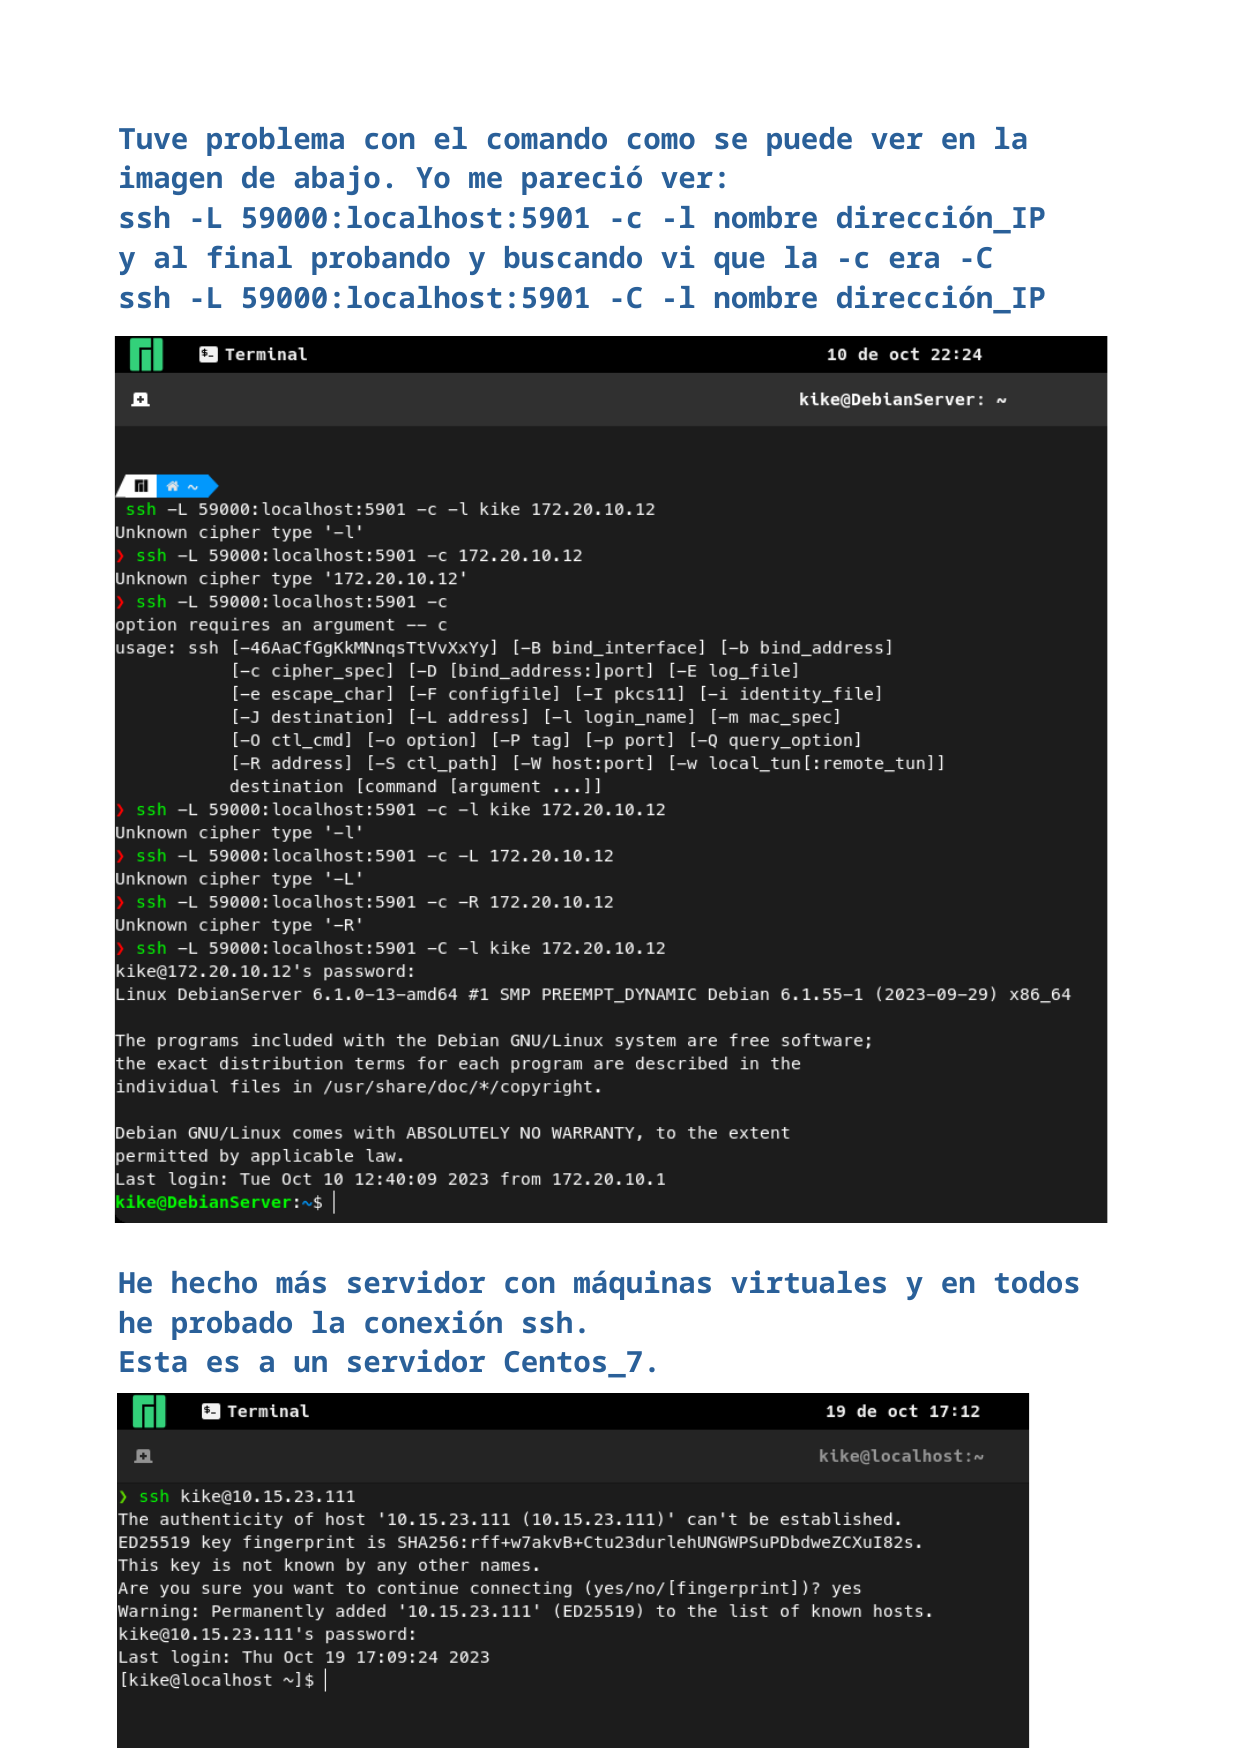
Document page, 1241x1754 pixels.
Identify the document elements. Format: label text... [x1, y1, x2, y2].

picture [114, 336, 1108, 1223]
text y al final probando y buscando vi que la -c era -C [118, 237, 1122, 277]
text Tuve problema con el comando como se puede ver en la imagen de abajo. Yo me pareció ver: ssh -L 59000:localhost:5901 -c -l nombre dirección_IP [118, 118, 1122, 237]
text ssh -L 59000:localhost:5901 -C -l nombre dirección_IP [118, 277, 1122, 317]
text Esta es a un servidor Centos_7. [118, 1342, 1122, 1381]
text He hecho más servidor con máquinas virtuales y en todos he probado la conexión ssh. [118, 1262, 1122, 1342]
